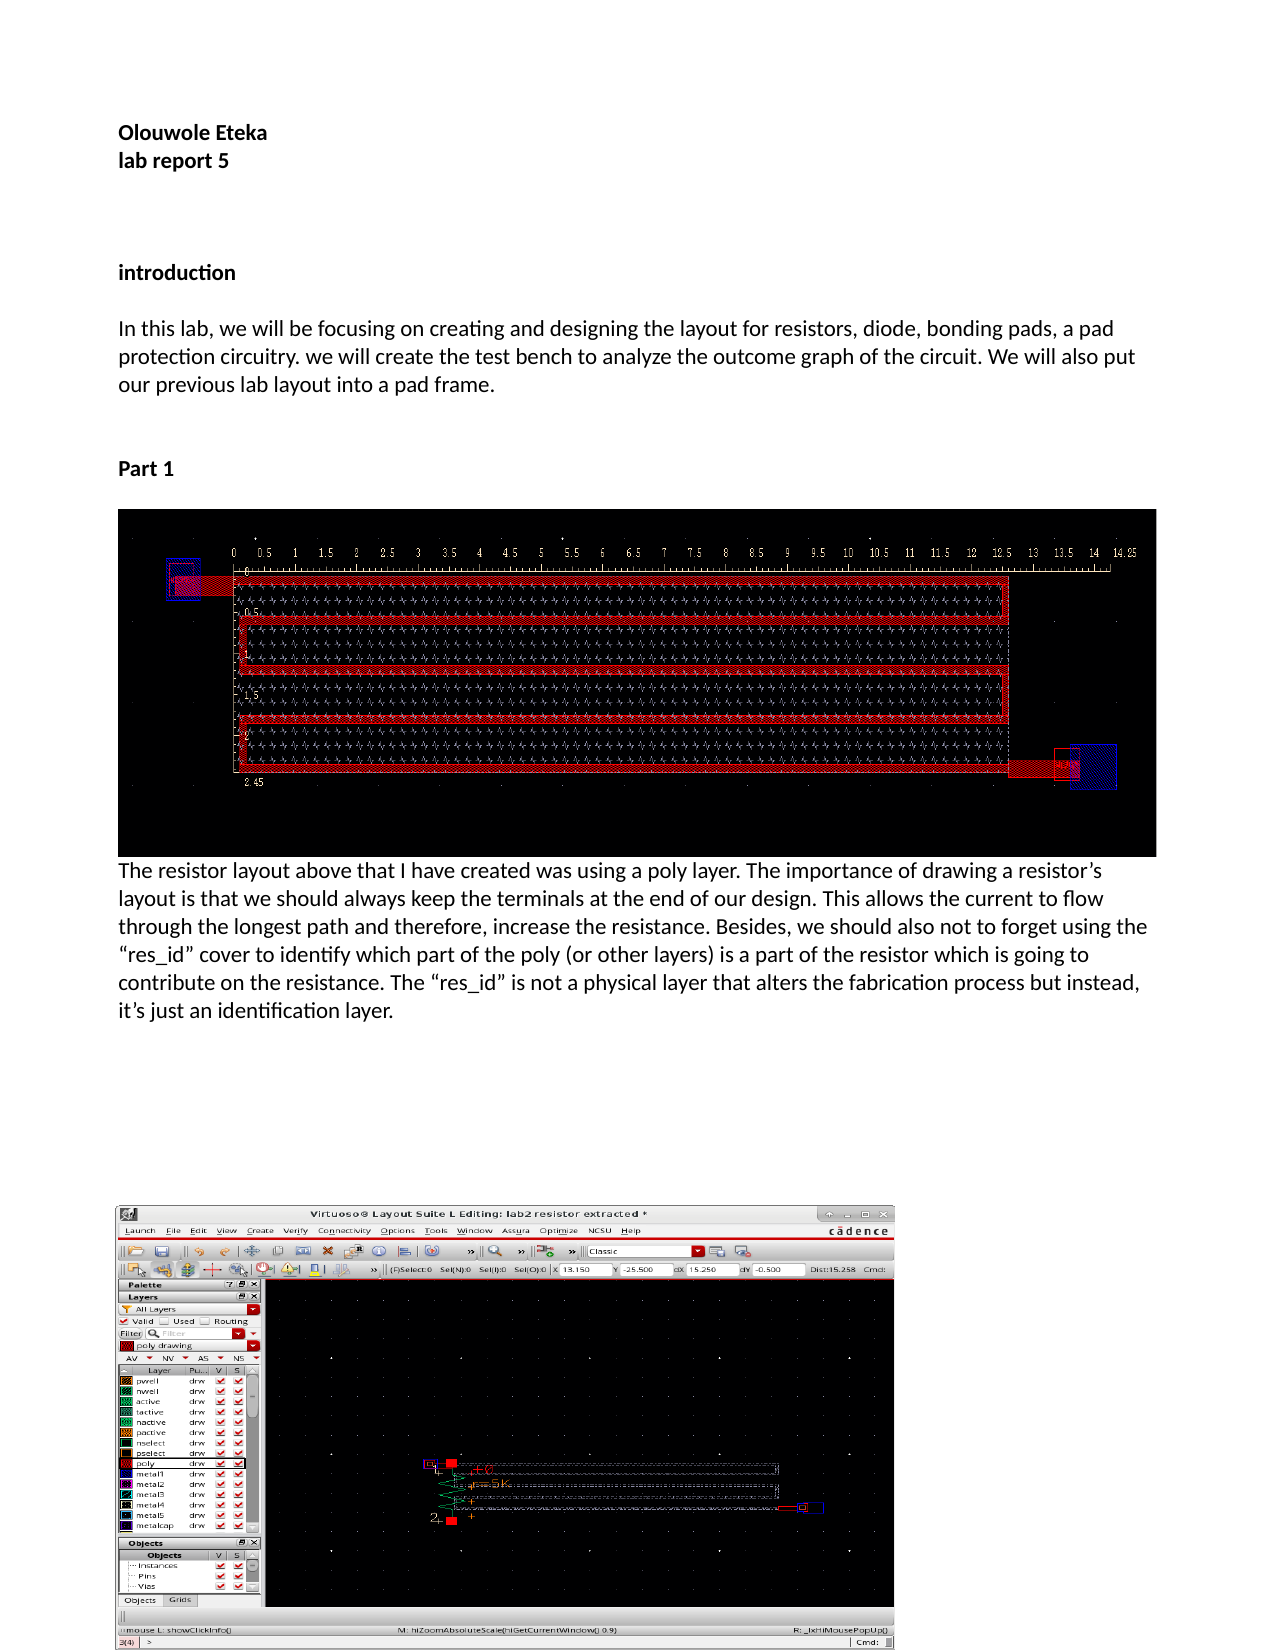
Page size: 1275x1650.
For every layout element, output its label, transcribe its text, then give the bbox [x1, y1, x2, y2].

text lab report 5 [118, 146, 1157, 174]
text introduction [118, 258, 1157, 286]
text In this lab, we will be focusing on creating and designing the layout for resistors, diode, bonding pads, a pad protection circuitry. we will create the test bench to analyze the outcome graph of the circuit. We will also put our previous lab layout into a pad frame. [118, 314, 1157, 398]
text Part 1 [118, 454, 1157, 482]
text Olouwole Eteka [118, 118, 1157, 146]
text The resistor layout above that I have created was using a poly layer. The importance of drawing a resistor’s layout is that we should always keep the terminals at the end of our design. This allows the current to flow through the longest path and therefore, increase the resistance. Besides, we should also not to forget using the “res_id” cover to identify which part of the poly (or other layers) is a part of the resistor which is going to contribute on the resistance. The “res_id” is not a physical layer that alters the fabrication process but instead, it’s just an identification layer. [118, 857, 1157, 1024]
